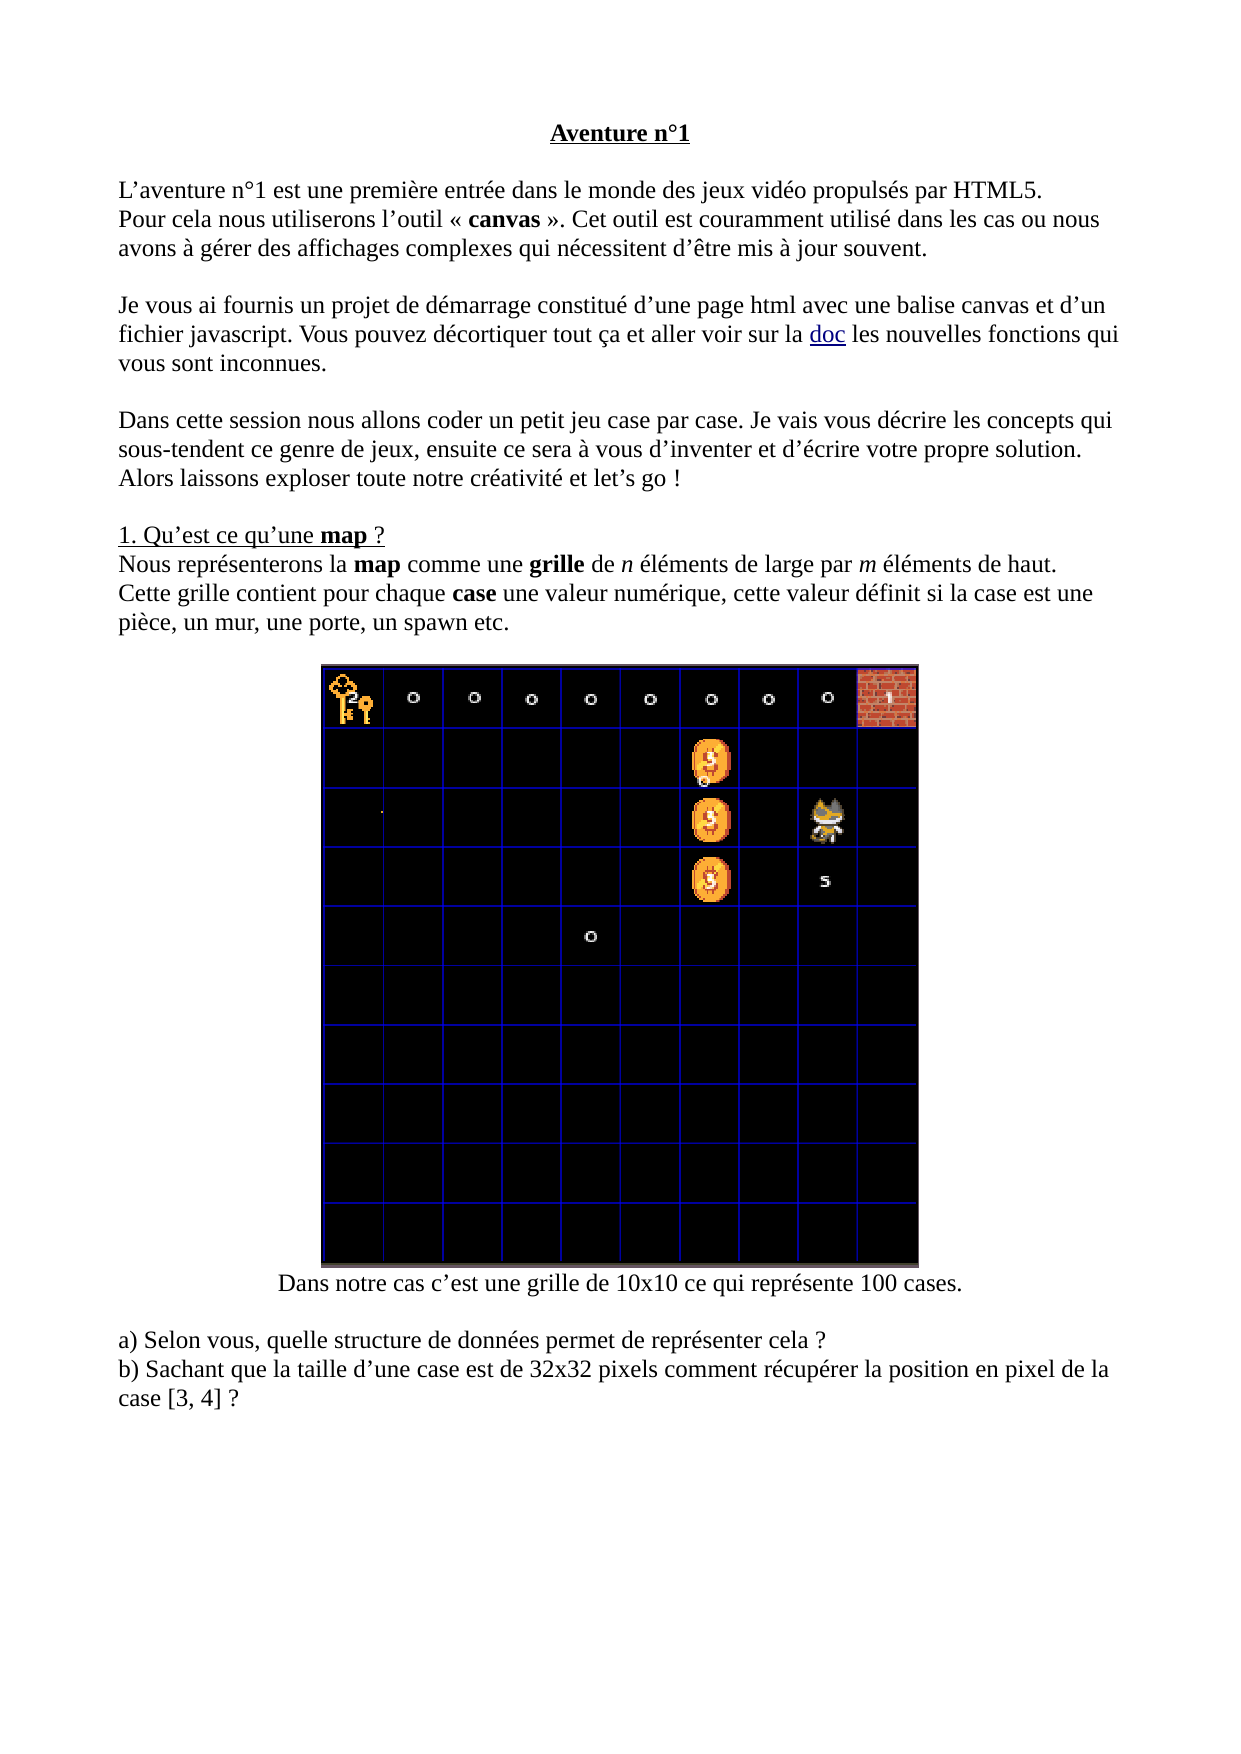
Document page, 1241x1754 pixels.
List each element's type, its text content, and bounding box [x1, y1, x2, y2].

text Dans cette session nous allons coder un petit jeu case par case. Je vais vous décrire les concepts qui sous-tendent ce genre de jeux, ensuite ce sera à vous d’inventer et d’écrire votre propre solution. [118, 406, 1122, 463]
text b) Sachant que la taille d’une case est de 32x32 pixels comment récupérer la position en pixel de la case [3, 4] ? [118, 1354, 1122, 1412]
text Alors laissons exploser toute notre créativité et let’s go ! [118, 463, 1122, 492]
text Nous représenterons la map comme une grille de n éléments de large par m éléments de haut. [118, 549, 1122, 578]
text Aventure n°1 [118, 118, 1122, 147]
text a) Selon vous, quelle structure de données permet de représenter cela ? [118, 1326, 1122, 1354]
text Cette grille contient pour chaque case une valeur numérique, cette valeur définit si la case est une pièce, un mur, une porte, un spawn etc. [118, 578, 1122, 636]
text 1. Qu’est ce qu’une map ? [118, 521, 1122, 549]
text Dans notre cas c’est une grille de 10x10 ce qui représente 100 cases. [118, 1268, 1122, 1297]
text L’aventure n°1 est une première entrée dans le monde des jeux vidéo propulsés par HTML5. [118, 176, 1122, 204]
text Pour cela nous utiliserons l’outil « canvas ». Cet outil est couramment utilisé dans les cas ou nous avons à gérer des affichages complexes qui nécessitent d’être mis à jour souvent. [118, 204, 1122, 262]
picture [321, 664, 919, 1268]
text Je vous ai fournis un projet de démarrage constitué d’une page html avec une balise canvas et d’un fichier javascript. Vous pouvez décortiquer tout ça et aller voir sur la doc les nouvelles fonctions qui vous sont inconnues. [118, 291, 1122, 377]
